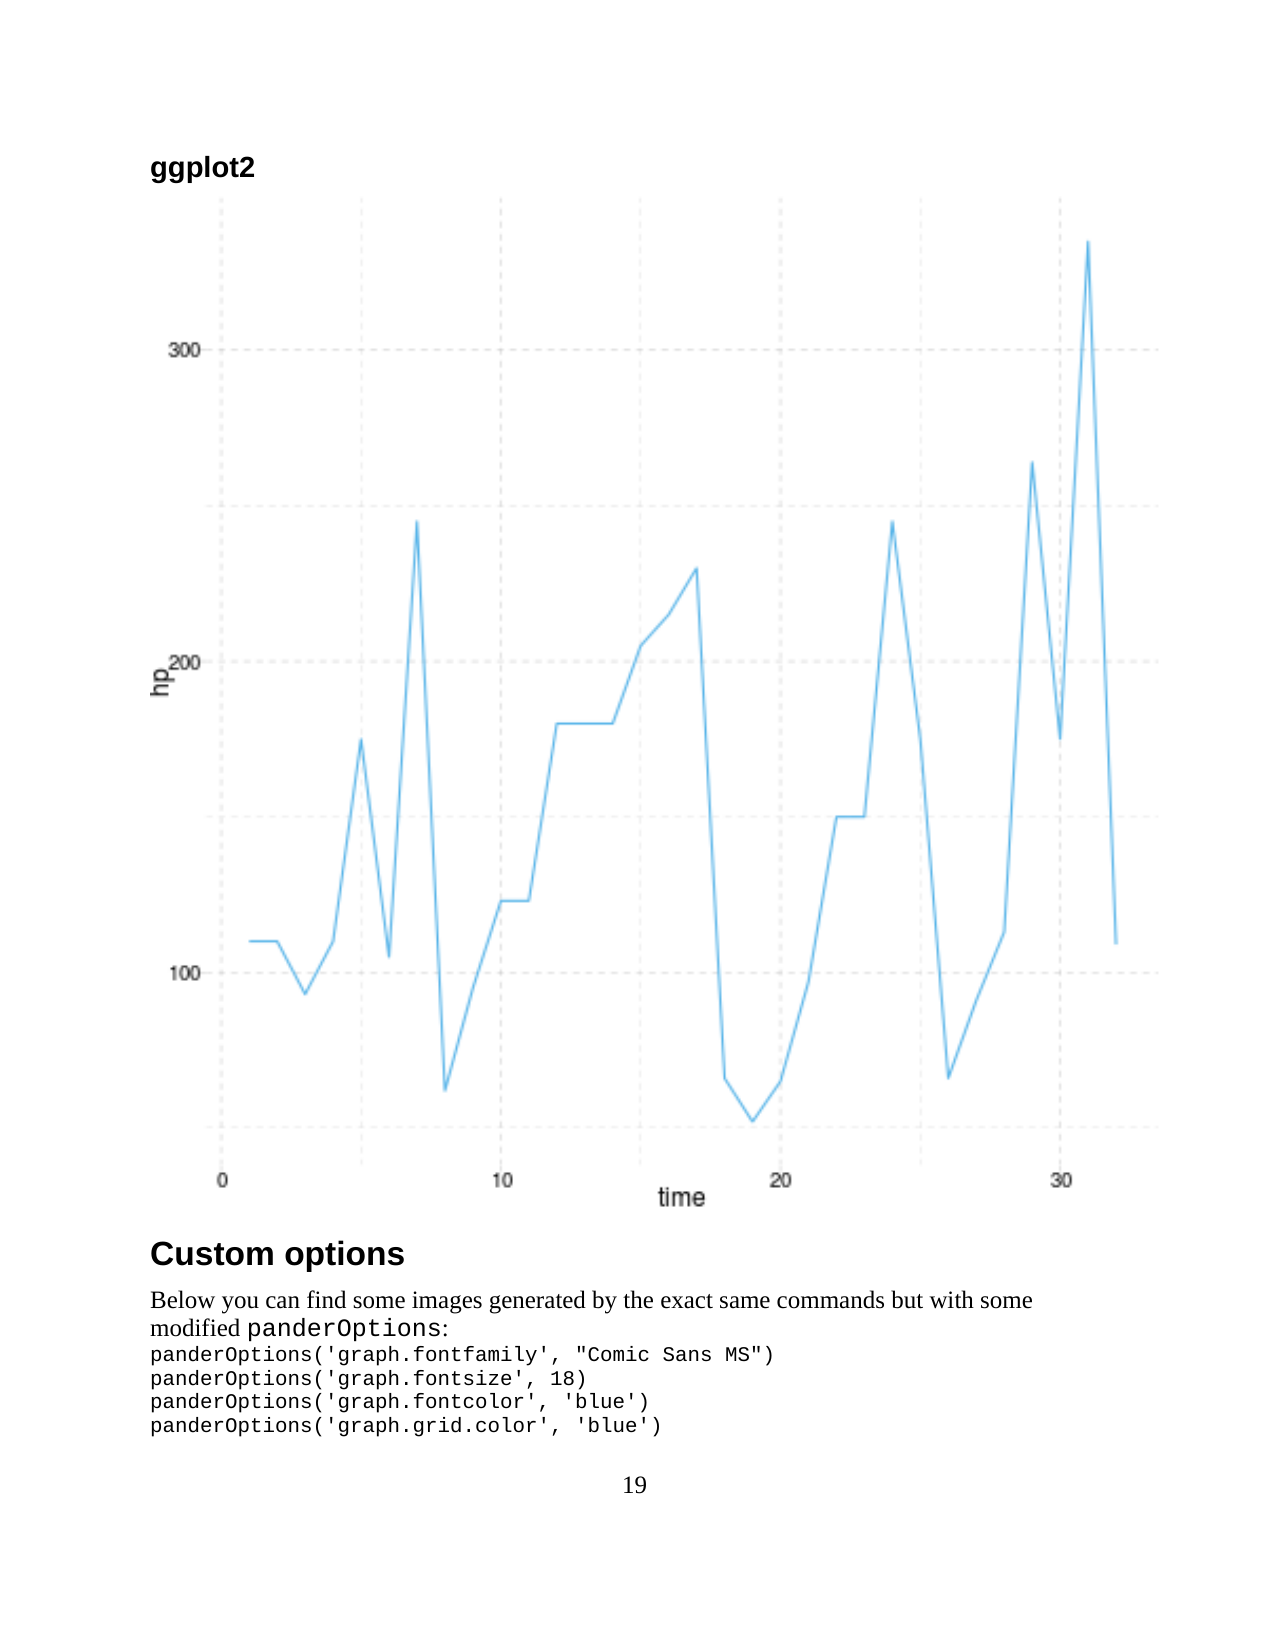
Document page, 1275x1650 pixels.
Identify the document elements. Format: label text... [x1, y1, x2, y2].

text panderOptions('graph.fontcolor', 'blue') [150, 1392, 1125, 1415]
text Below you can find some images generated by the exact same commands but with some modified panderOptions: [150, 1285, 1125, 1344]
subtitle ggplot2 [150, 150, 1125, 183]
subtitle Custom options [150, 1233, 1125, 1272]
text panderOptions('graph.grid.color', 'blue') [150, 1415, 1125, 1439]
picture [150, 196, 1163, 1209]
text panderOptions('graph.fontfamily', "Comic Sans MS") [150, 1344, 1125, 1368]
text panderOptions('graph.fontsize', 18) [150, 1368, 1125, 1392]
